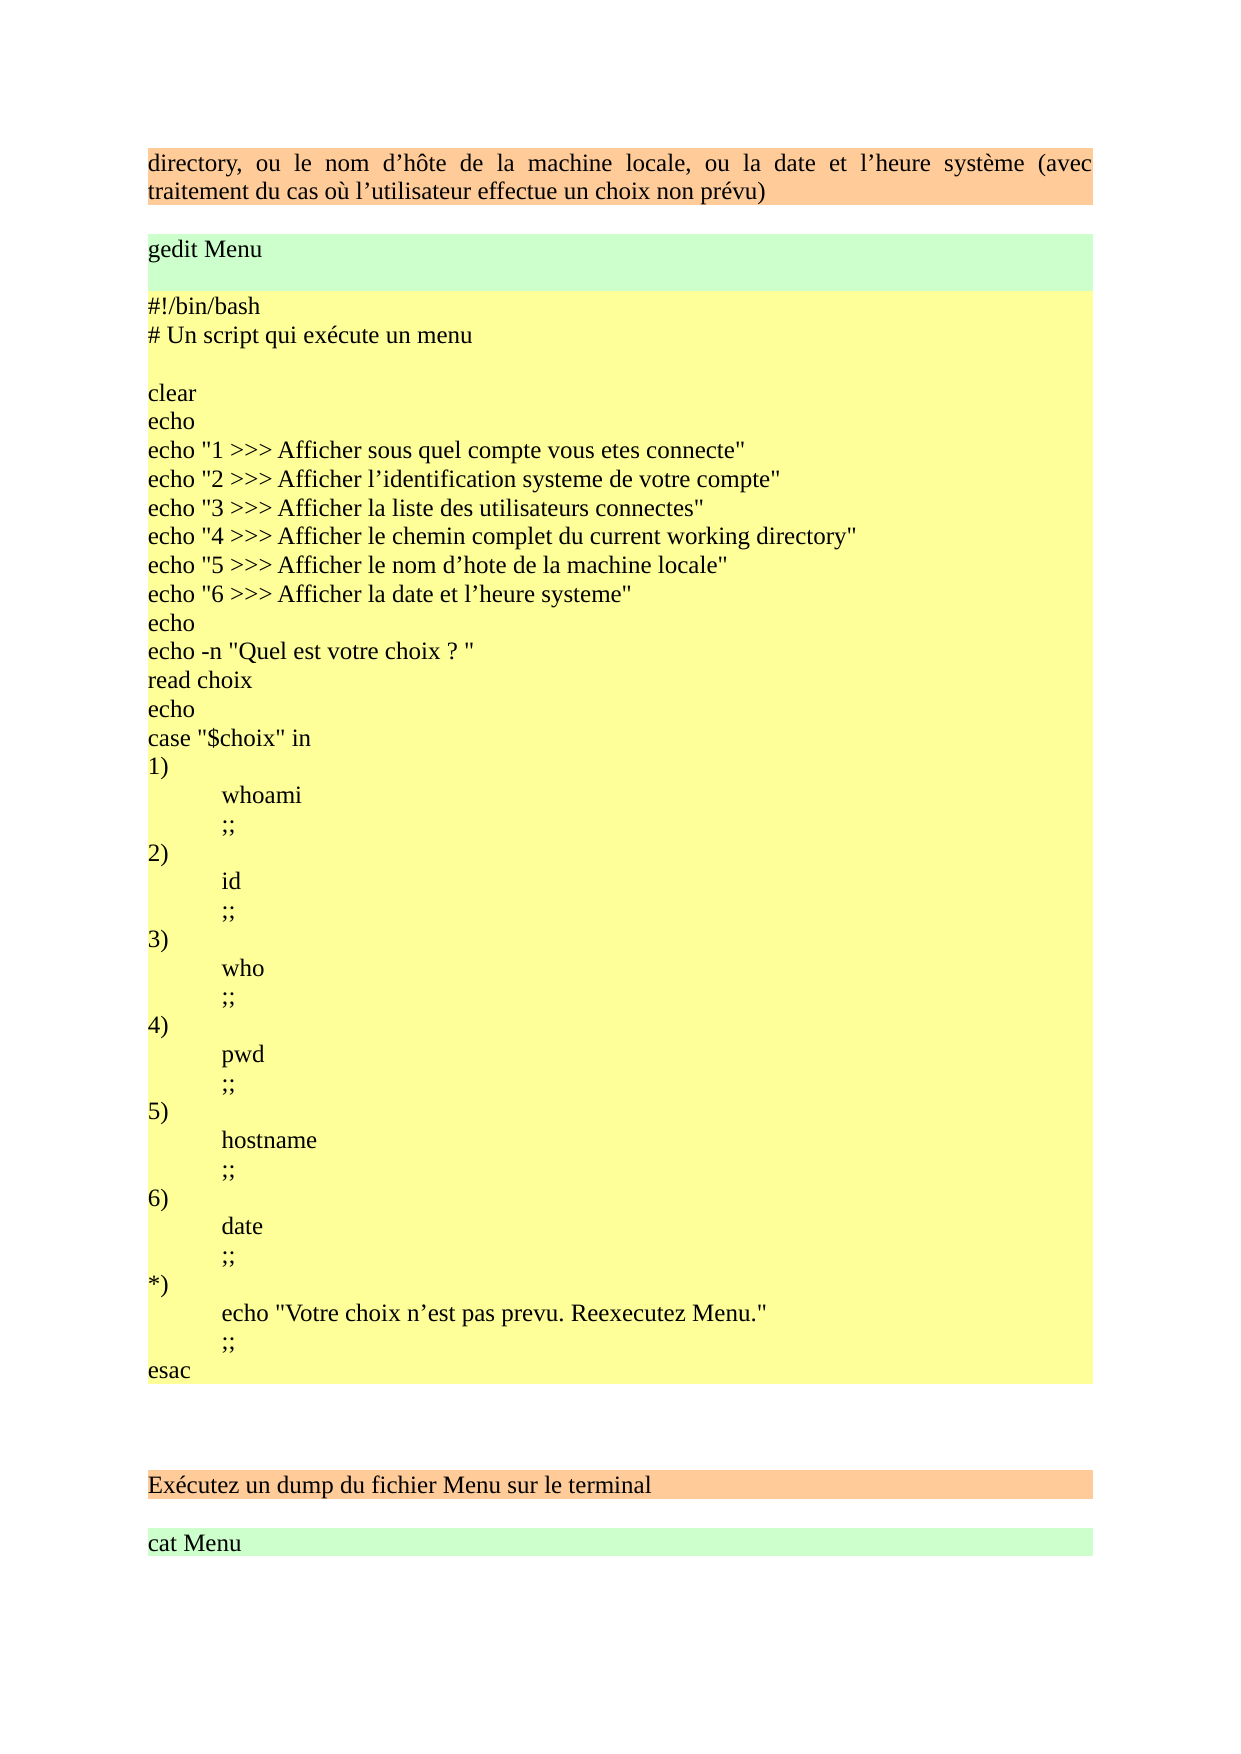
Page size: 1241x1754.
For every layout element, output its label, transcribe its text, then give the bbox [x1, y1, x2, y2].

text echo "1 >>> Afficher sous quel compte vous etes connecte" [148, 435, 1093, 464]
text esac [148, 1355, 1093, 1384]
text directory, ou le nom d’hôte de la machine locale, ou la date et l’heure système (avec traitement du cas où l’utilisateur effectue un choix non prévu) [148, 148, 1093, 205]
text ;; [148, 1068, 1093, 1096]
text ;; [148, 1240, 1093, 1269]
text echo [148, 608, 1093, 636]
text case "$choix" in [148, 723, 1093, 751]
text cat Menu [148, 1528, 1093, 1556]
text hostname [148, 1125, 1093, 1154]
text 6) [148, 1183, 1093, 1211]
text echo "4 >>> Afficher le chemin complet du current working directory" [148, 521, 1093, 550]
text echo [148, 694, 1093, 723]
text 3) [148, 924, 1093, 953]
text id [148, 866, 1093, 895]
text #!/bin/bash [148, 291, 1093, 320]
text 1) [148, 751, 1093, 780]
text echo "2 >>> Afficher l’identification systeme de votre compte" [148, 464, 1093, 493]
text echo -n "Quel est votre choix ? " [148, 636, 1093, 665]
text 5) [148, 1096, 1093, 1125]
text whoami [148, 780, 1093, 809]
text 4) [148, 1010, 1093, 1039]
text echo [148, 406, 1093, 435]
text 2) [148, 838, 1093, 866]
text read choix [148, 665, 1093, 694]
text clear [148, 378, 1093, 406]
text ;; [148, 981, 1093, 1010]
text Exécutez un dump du fichier Menu sur le terminal [148, 1470, 1093, 1499]
text # Un script qui exécute un menu [148, 320, 1093, 349]
text who [148, 953, 1093, 981]
text ;; [148, 895, 1093, 924]
text echo "5 >>> Afficher le nom d’hote de la machine locale" [148, 550, 1093, 579]
text pwd [148, 1039, 1093, 1068]
text date [148, 1211, 1093, 1240]
text *) [148, 1269, 1093, 1298]
text echo "6 >>> Afficher la date et l’heure systeme" [148, 579, 1093, 608]
text ;; [148, 1326, 1093, 1355]
text echo "Votre choix n’est pas prevu. Reexecutez Menu." [148, 1298, 1093, 1326]
text echo "3 >>> Afficher la liste des utilisateurs connectes" [148, 493, 1093, 521]
text gedit Menu [148, 234, 1093, 263]
text ;; [148, 1154, 1093, 1183]
text ;; [148, 809, 1093, 838]
